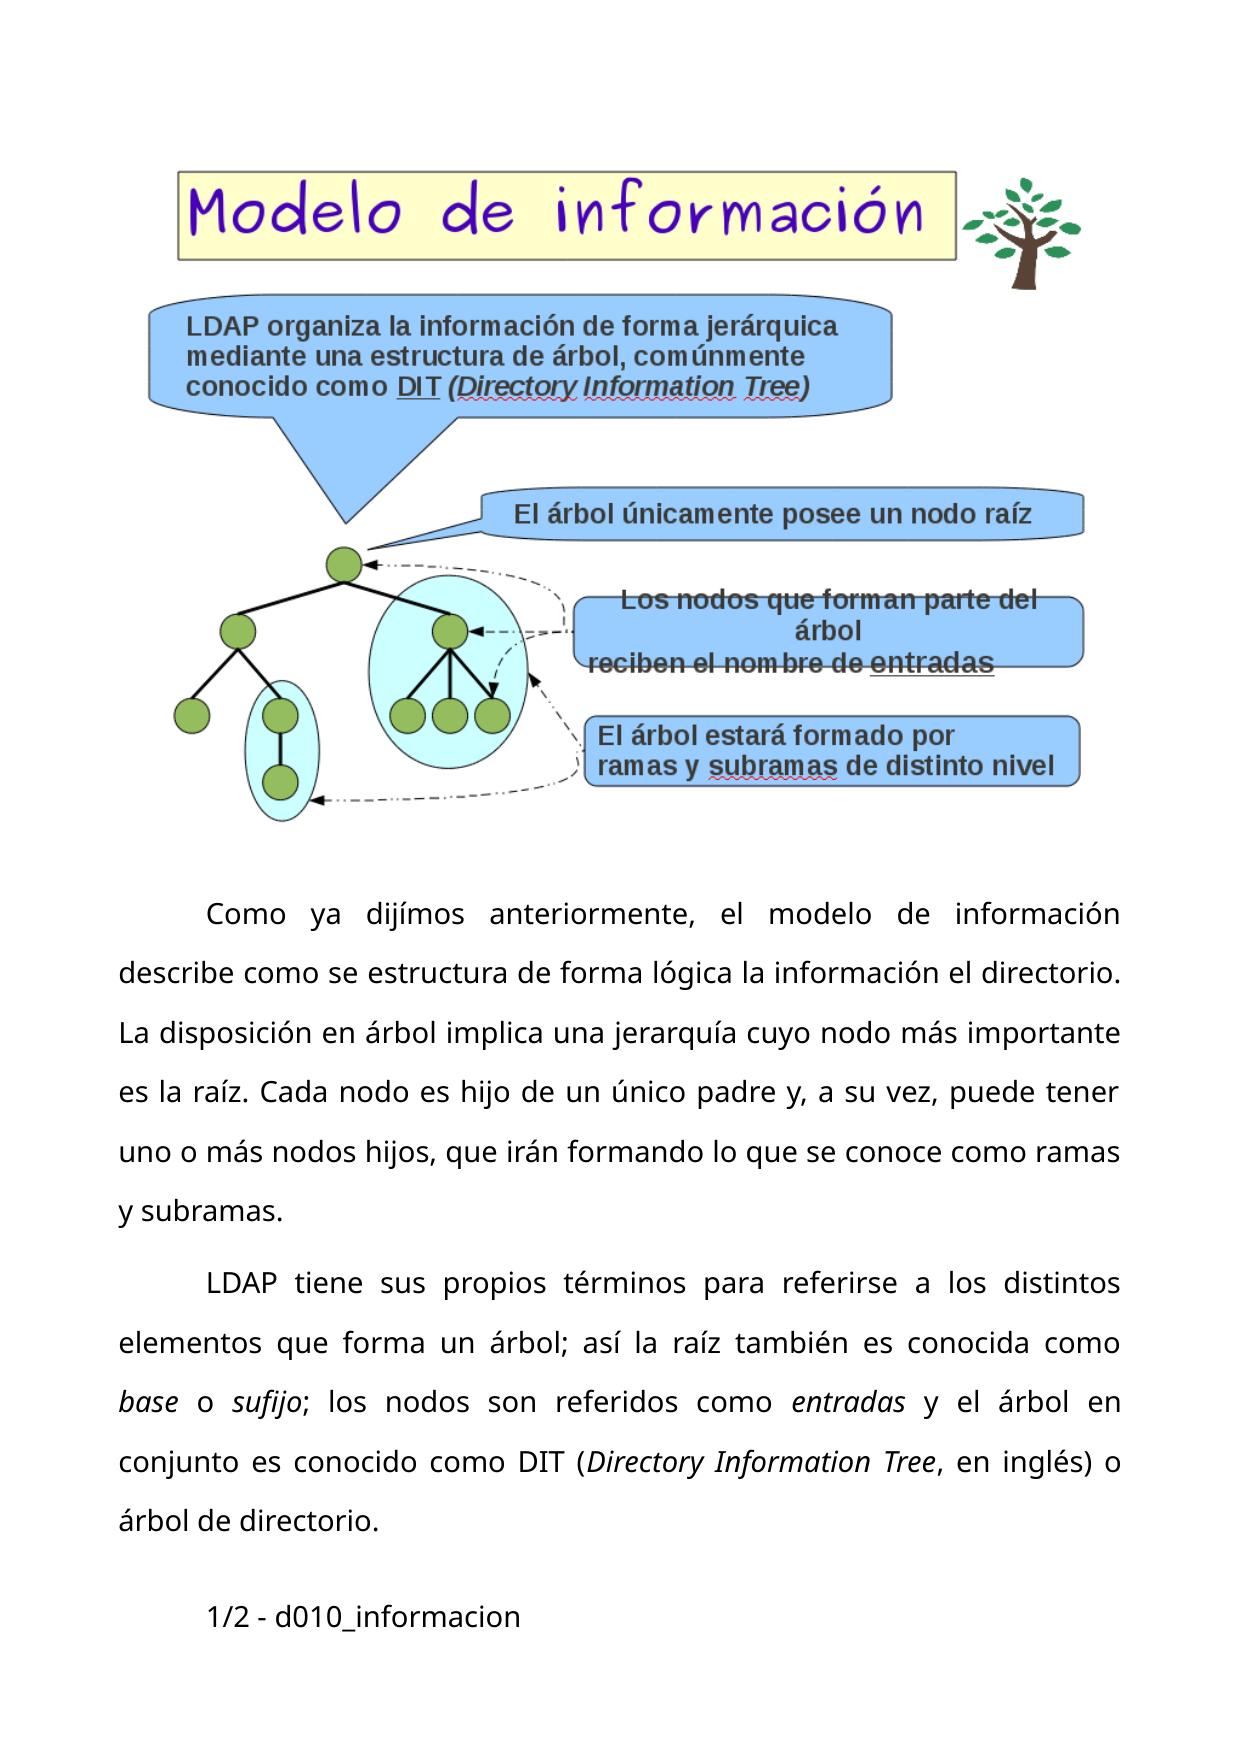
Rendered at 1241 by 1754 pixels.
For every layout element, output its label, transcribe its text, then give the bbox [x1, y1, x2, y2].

text LDAP tiene sus propios términos para referirse a los distintos elementos que forma un árbol; así la raíz también es conocida como base o sufijo; los nodos son referidos como entradas y el árbol en conjunto es conocido como DIT (Directory Information Tree, en inglés) o árbol de directorio. [118, 1262, 1122, 1540]
picture [125, 137, 1115, 874]
text Como ya dijímos anteriormente, el modelo de información describe como se estructura de forma lógica la información el directorio. La disposición en árbol implica una jerarquía cuyo nodo más importante es la raíz. Cada nodo es hijo de un único padre y, a su vez, puede tener uno o más nodos hijos, que irán formando lo que se conoce como ramas y subramas. [118, 118, 1122, 1230]
